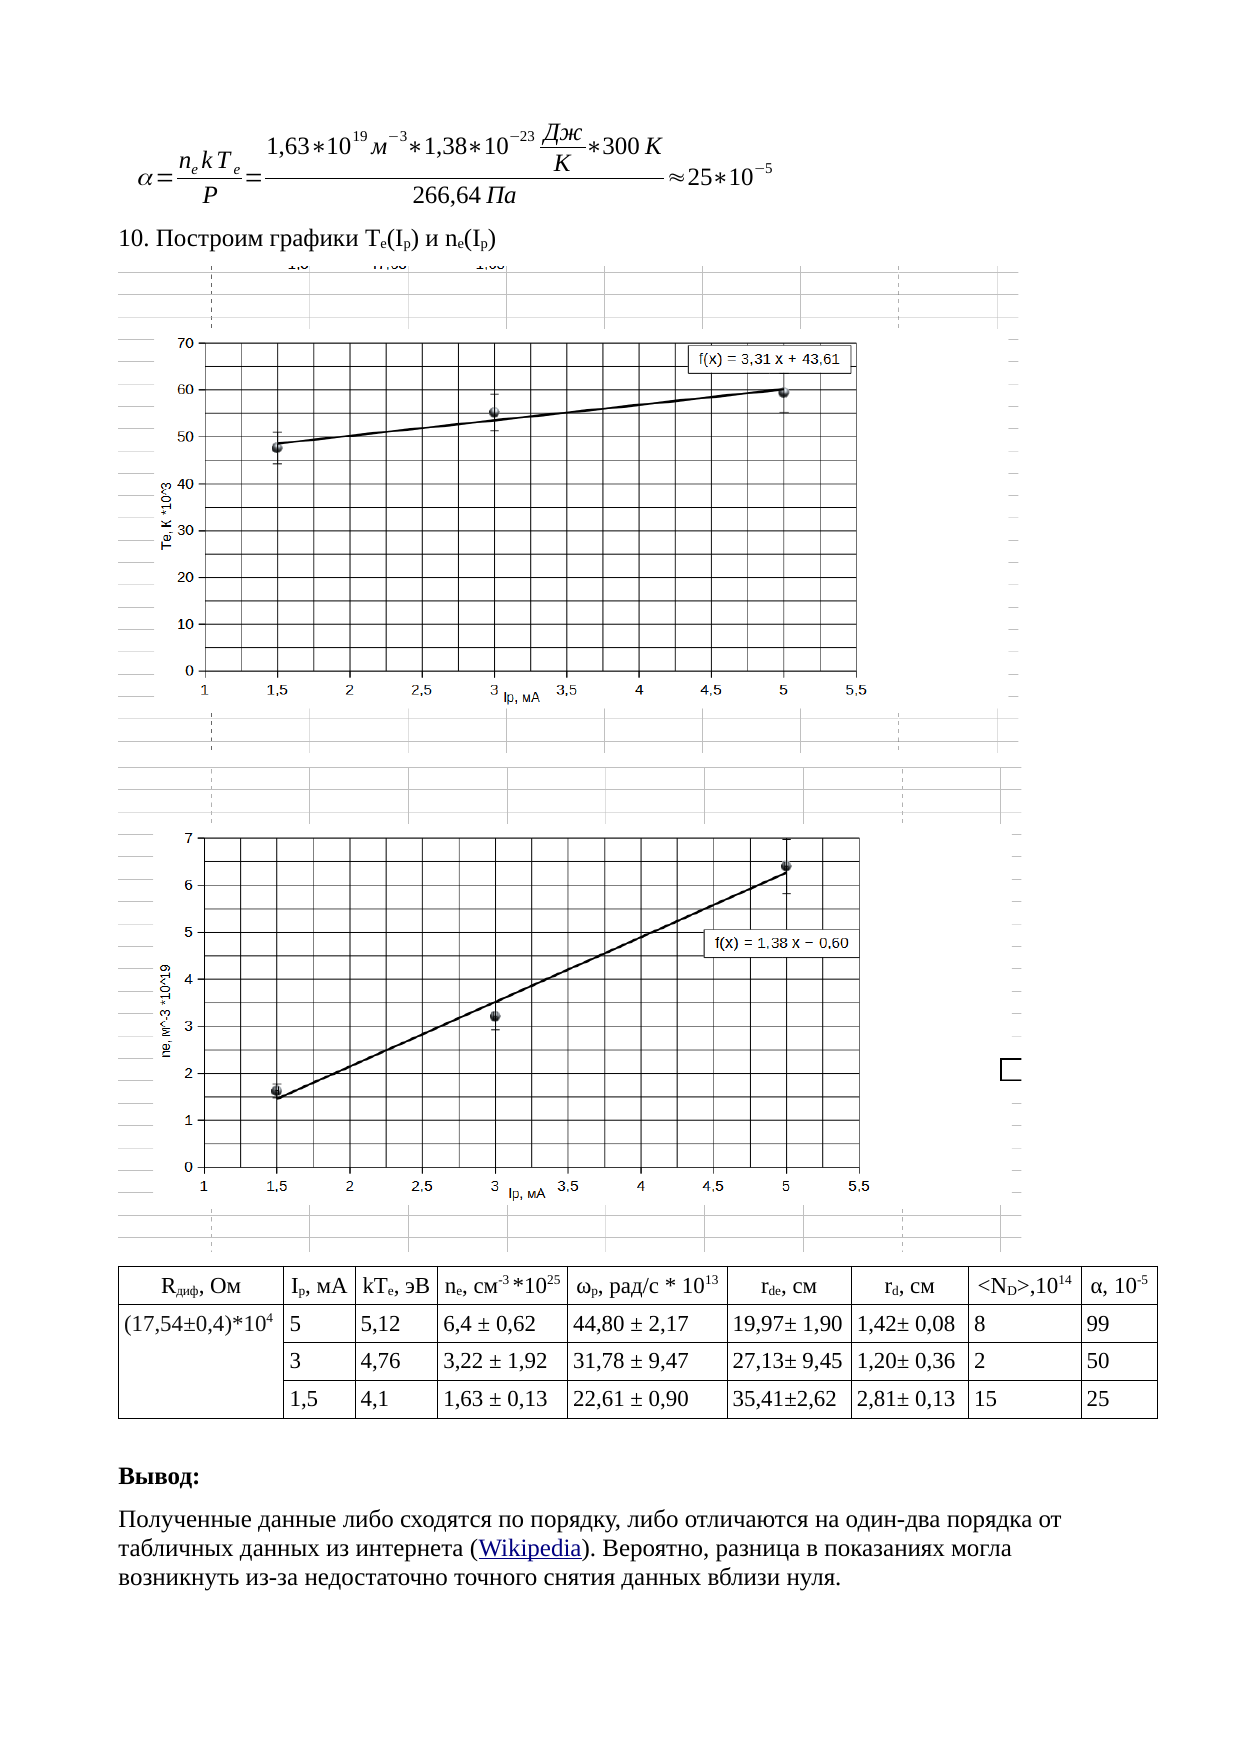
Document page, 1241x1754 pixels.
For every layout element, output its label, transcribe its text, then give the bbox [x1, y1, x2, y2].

table_cell 8 [969, 1305, 1081, 1342]
picture [118, 266, 556, 753]
table_cell 50 [1082, 1343, 1157, 1379]
table_header α, 10-5 [1082, 1267, 1157, 1304]
table_cell 1,5 [284, 1381, 355, 1417]
text Вывод: [118, 1461, 1122, 1490]
text Полученные данные либо сходятся по порядку, либо отличаются на один-два порядка от табличных данных из интернета (Wikipedia). Вероятно, разница в показаниях могла возникнуть из-за недостаточно точного снятия данных вблизи нуля. [118, 1504, 1122, 1591]
table_cell 27,13± 9,45 [728, 1343, 851, 1379]
table_cell 4,76 [356, 1343, 437, 1379]
table_cell 1,63 ± 0,13 [438, 1381, 567, 1417]
table_cell 35,41±2,62 [728, 1381, 851, 1417]
table_cell 5 [284, 1305, 355, 1342]
table_cell 31,78 ± 9,47 [568, 1343, 727, 1379]
table_cell 99 [1082, 1305, 1157, 1342]
table_cell 15 [969, 1381, 1081, 1417]
table_header ne, см-3 *1025 [438, 1267, 567, 1304]
table_cell 4,1 [356, 1381, 437, 1417]
table_cell 22,61 ± 0,90 [568, 1381, 727, 1417]
table_header rde, см [728, 1267, 851, 1304]
table_cell 2 [969, 1343, 1081, 1379]
table_header Ip, мА [284, 1267, 355, 1304]
table_header Rдиф, Ом [119, 1267, 283, 1304]
table_cell 2,81± 0,13 [852, 1381, 968, 1417]
table_cell 19,97± 1,90 [728, 1305, 851, 1342]
table_header ωp, рад/с * 1013 [568, 1267, 727, 1304]
table_cell 3 [284, 1343, 355, 1379]
table_cell 6,4 ± 0,62 [438, 1305, 567, 1342]
table_cell (17,54±0,4)*104 [119, 1305, 283, 1417]
table_header kTe, эВ [356, 1267, 437, 1304]
table_header <ND>,1014 [969, 1267, 1081, 1304]
table_cell 1,42± 0,08 [852, 1305, 968, 1342]
text 10. Построим графики Te(Ip) и ne(Ip) [118, 223, 1122, 252]
table_cell 1,20± 0,36 [852, 1343, 968, 1379]
table_cell 5,12 [356, 1305, 437, 1342]
table_cell 44,80 ± 2,17 [568, 1305, 727, 1342]
table_cell 3,22 ± 1,92 [438, 1343, 567, 1379]
table_cell 25 [1082, 1381, 1157, 1417]
table_header rd, см [852, 1267, 968, 1304]
picture [118, 767, 558, 1252]
